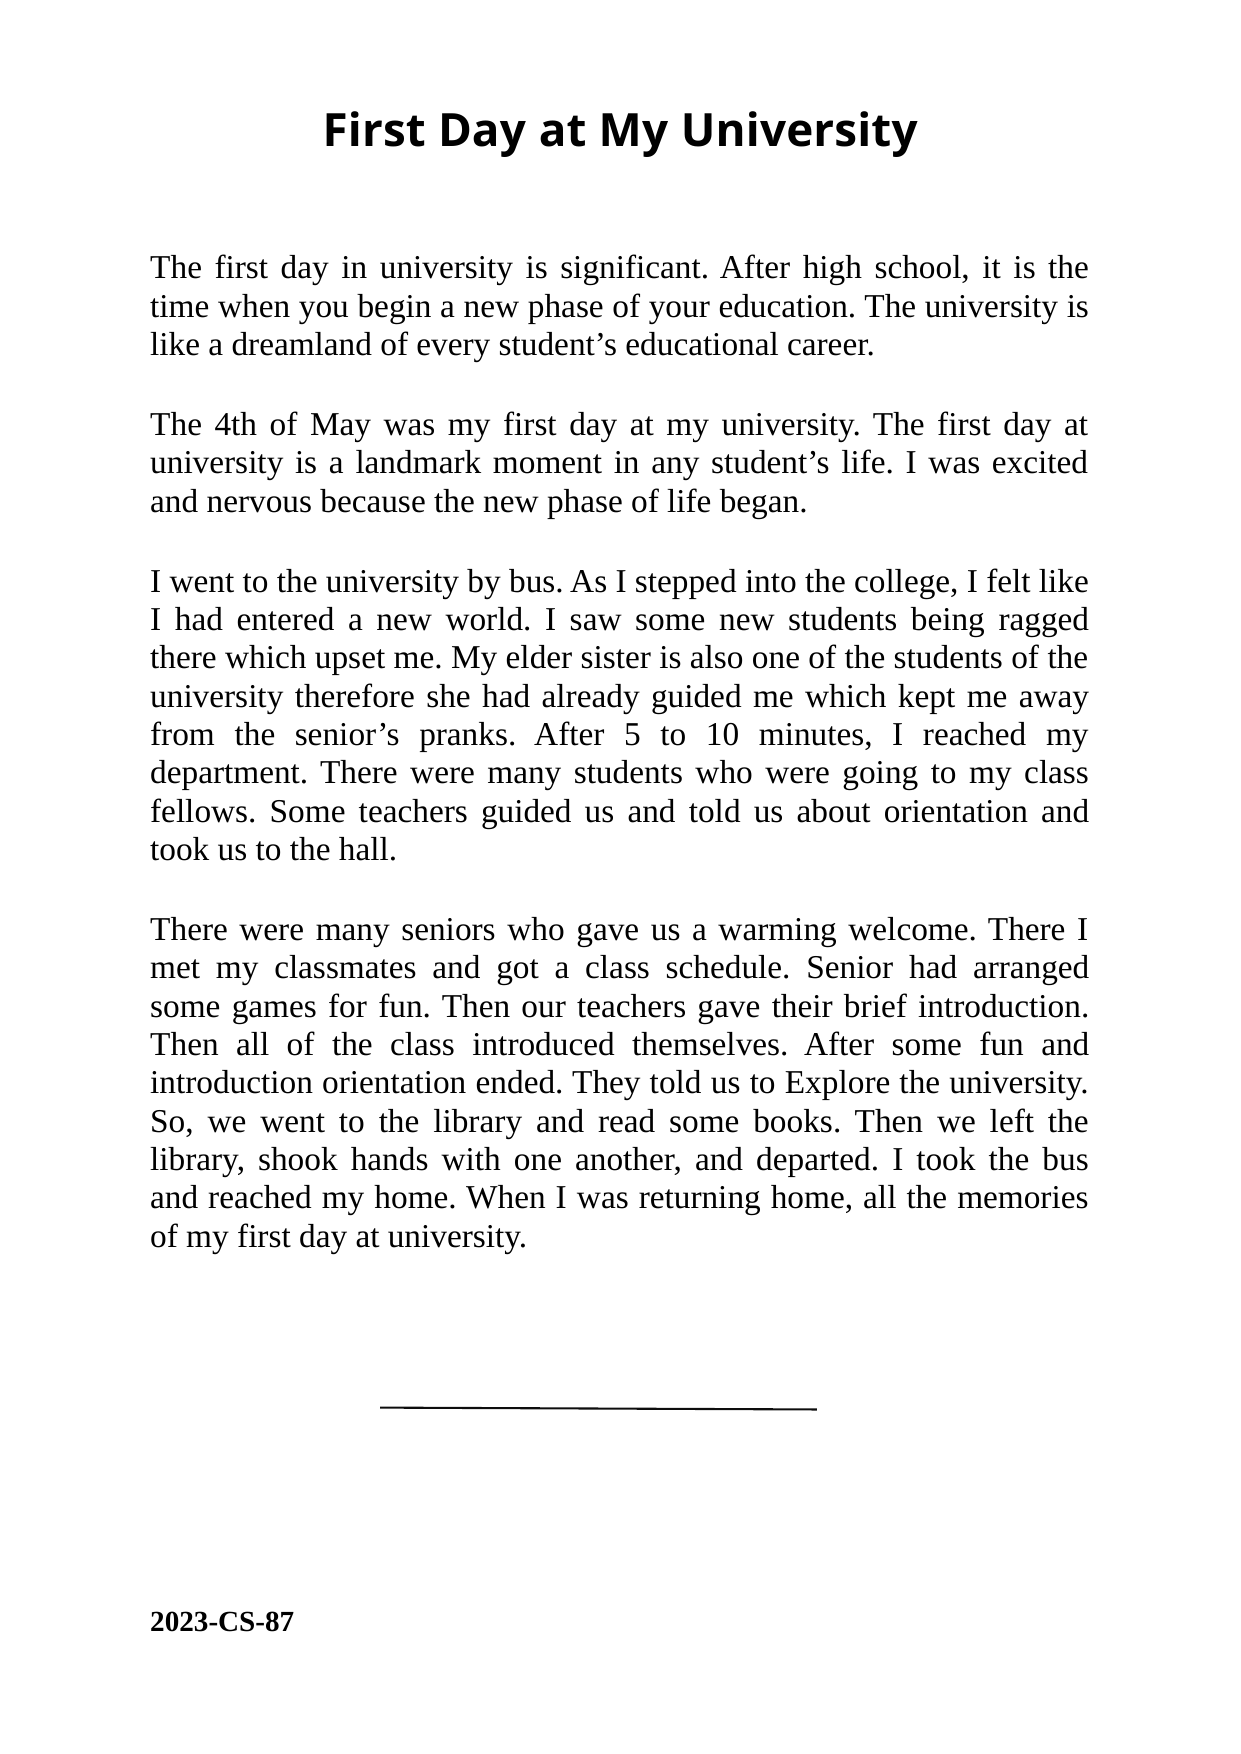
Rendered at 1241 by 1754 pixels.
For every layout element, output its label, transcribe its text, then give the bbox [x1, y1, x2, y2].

text There were many seniors who gave us a warming welcome. There I met my classmates and got a class schedule. Senior had arranged some games for fun. Then our teachers gave their brief introduction. Then all of the class introduced themselves. After some fun and introduction orientation ended. They told us to Explore the university. So, we went to the library and read some books. Then we left the library, shook hands with one another, and departed. I took the bus and reached my home. When I was returning home, all the memories of my first day at university. [150, 909, 1090, 1254]
text First Day at My University [150, 98, 1090, 160]
text The first day in university is significant. After high school, it is the time when you begin a new phase of your education. The university is like a dreamland of every student’s educational career. [150, 248, 1090, 363]
text I went to the university by bus. As I stepped into the college, I felt like I had entered a new world. I saw some new students being ragged there which upset me. My elder sister is also one of the students of the university therefore she had already guided me which kept me away from the senior’s pranks. After 5 to 10 minutes, I reached my department. There were many students who were going to my class fellows. Some teachers guided us and told us about orientation and took us to the hall. [150, 561, 1090, 868]
text The 4th of May was my first day at my university. The first day at university is a landmark moment in any student’s life. I was excited and nervous because the new phase of life began. [150, 404, 1090, 519]
